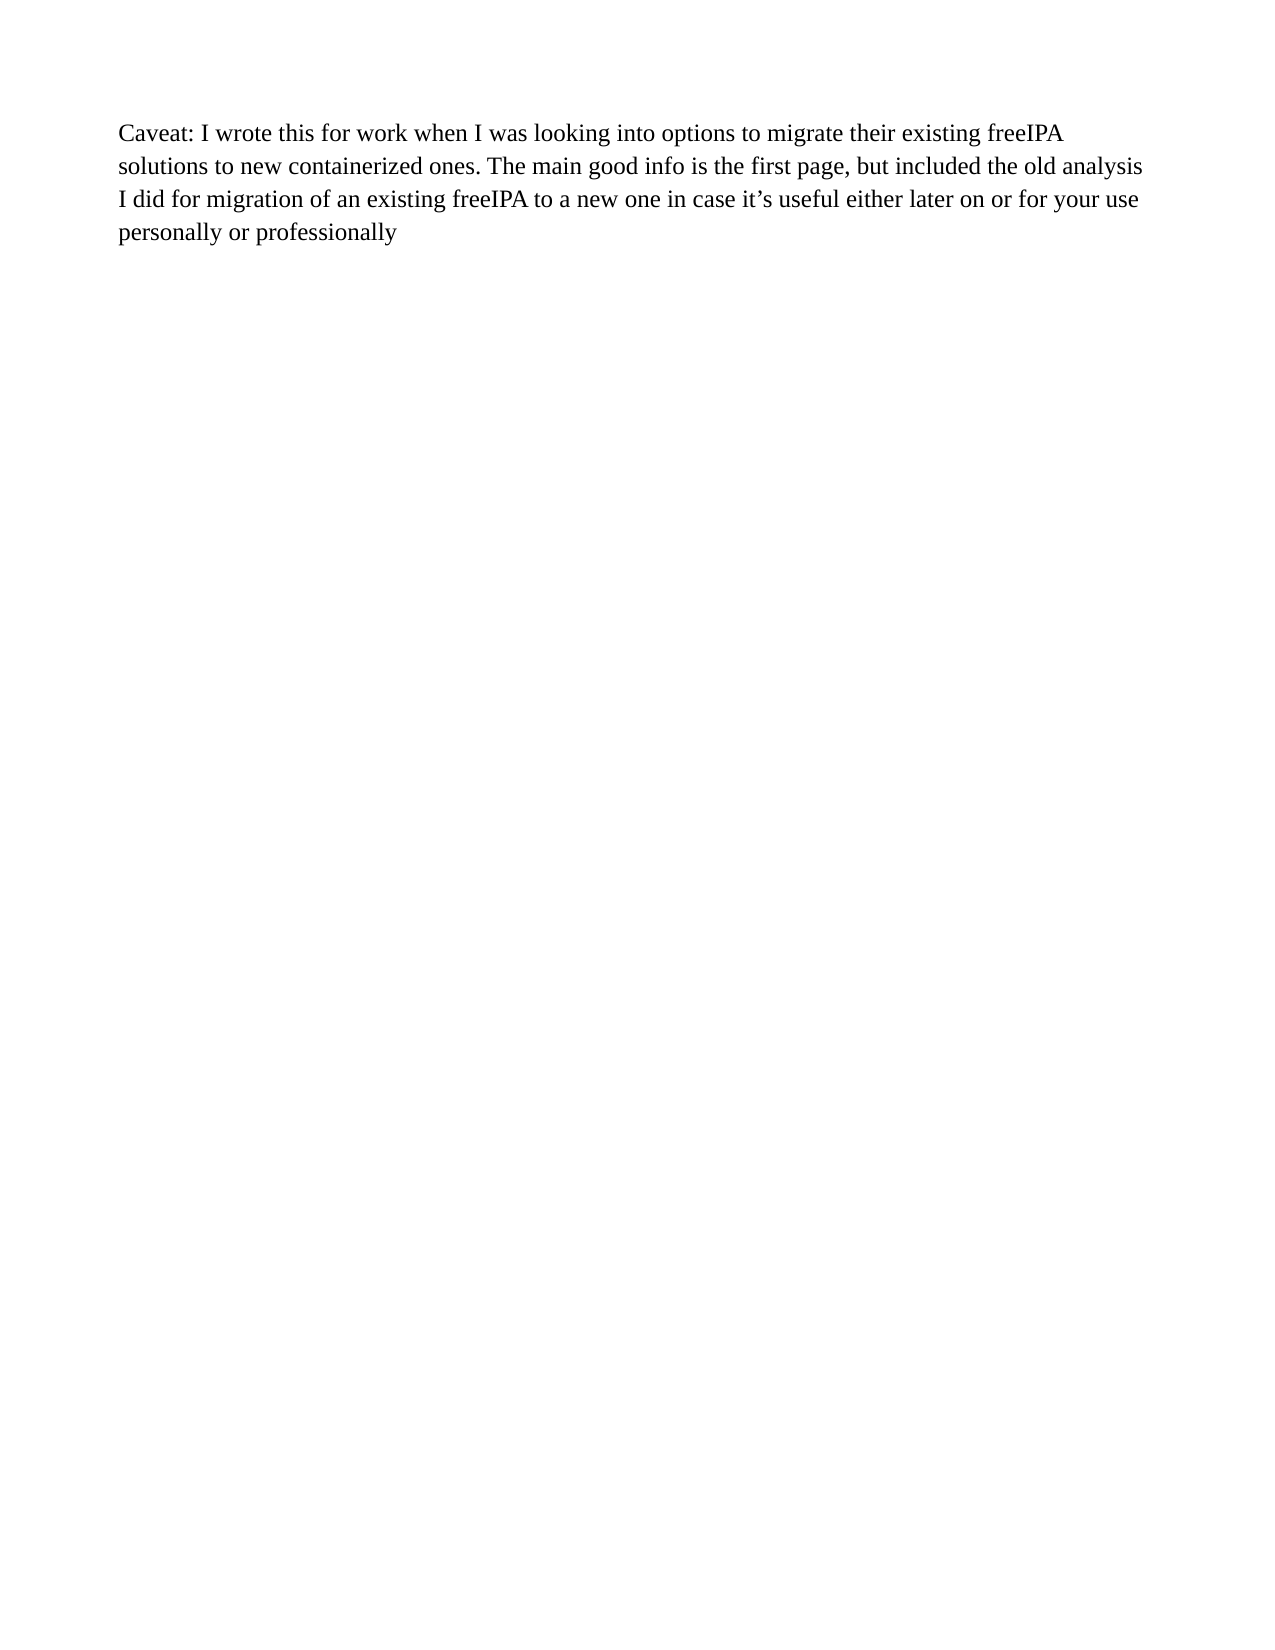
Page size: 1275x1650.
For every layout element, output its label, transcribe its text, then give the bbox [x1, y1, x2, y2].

text Caveat: I wrote this for work when I was looking into options to migrate their existing freeIPA solutions to new containerized ones. The main good info is the first page, but included the old analysis I did for migration of an existing freeIPA to a new one in case it’s useful either later on or for your use personally or professionally [118, 118, 1157, 246]
